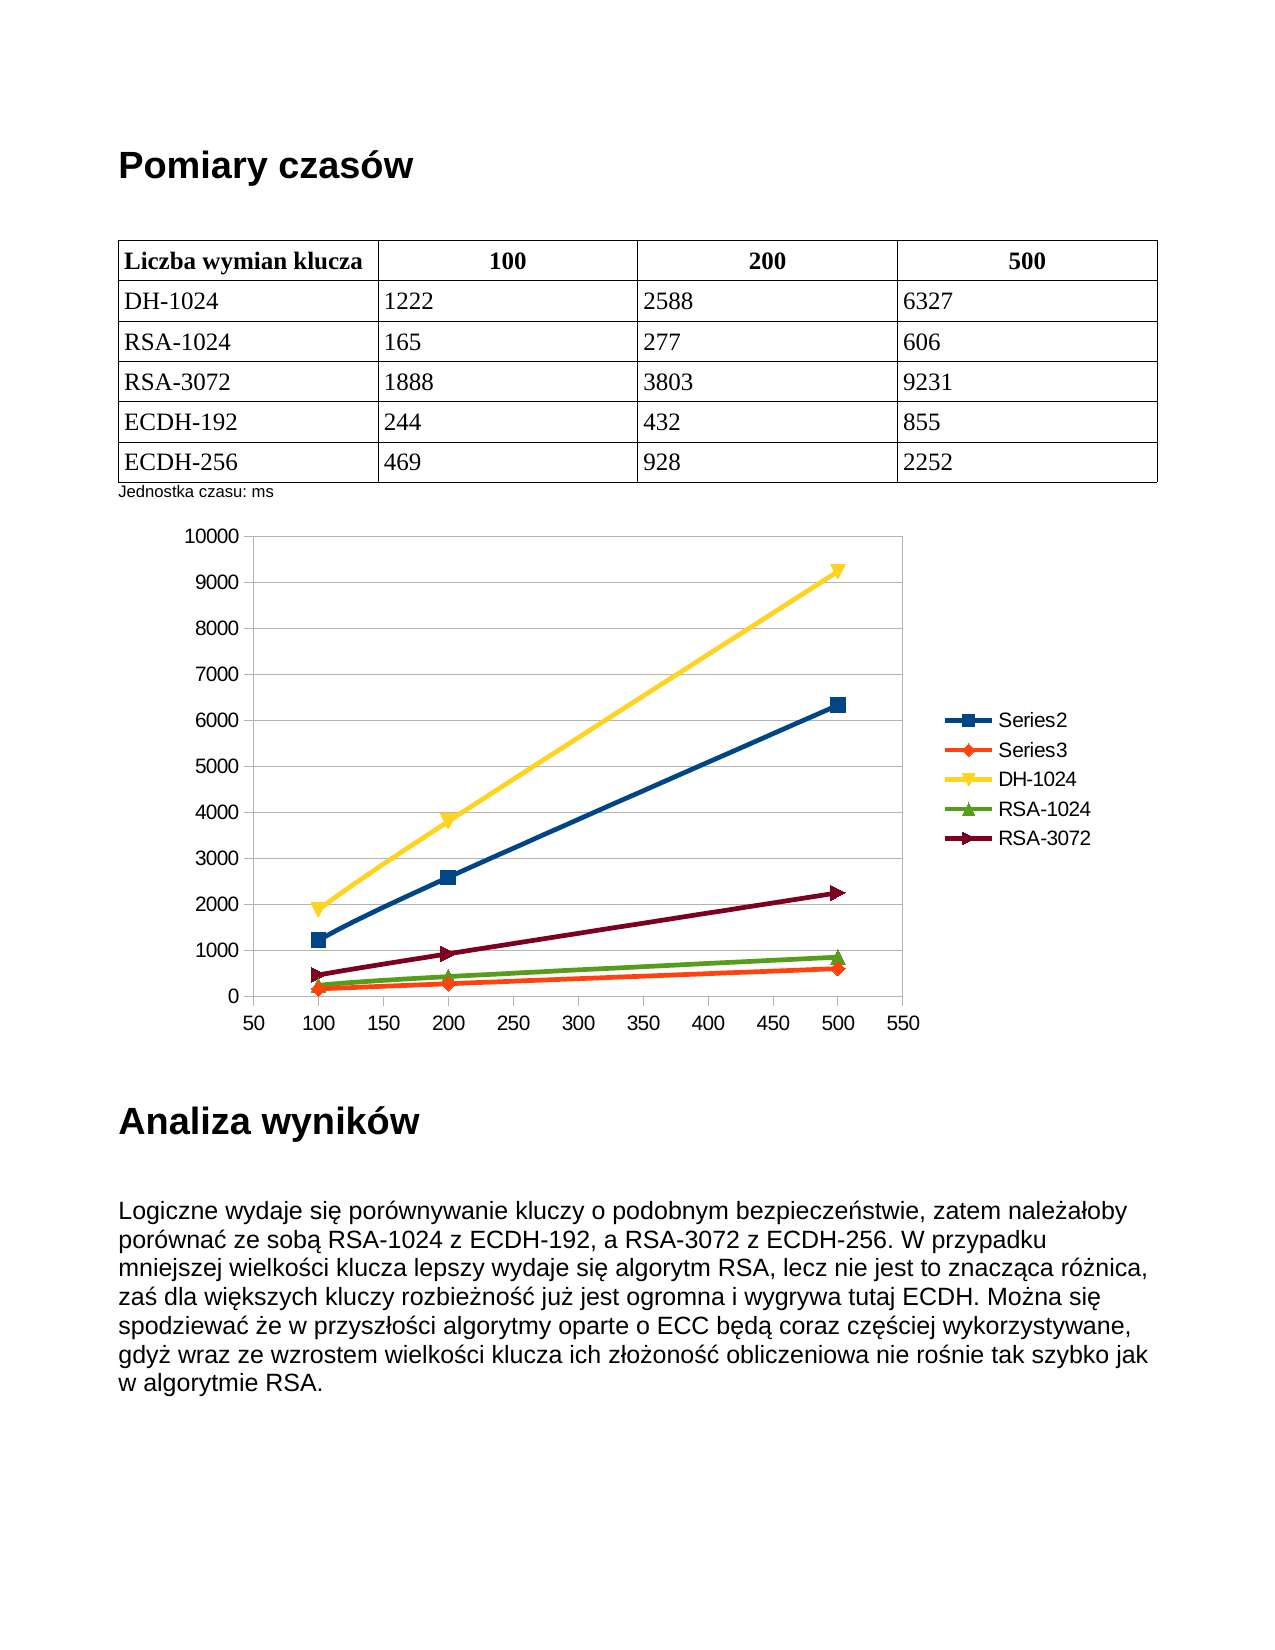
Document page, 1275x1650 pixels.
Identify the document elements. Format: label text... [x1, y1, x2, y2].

table_cell 165 [379, 322, 637, 361]
table_cell 3803 [638, 362, 897, 401]
table_cell 855 [898, 402, 1157, 442]
table_cell 244 [379, 402, 637, 442]
table_cell 277 [638, 322, 897, 361]
table_cell RSA-1024 [119, 322, 378, 361]
table_cell RSA-3072 [119, 362, 378, 401]
table_cell 432 [638, 402, 897, 442]
table_cell 6327 [898, 281, 1157, 321]
table_header 200 [638, 241, 897, 280]
table_cell 469 [379, 443, 637, 482]
table_cell 1222 [379, 281, 637, 321]
text Logiczne wydaje się porównywanie kluczy o podobnym bezpieczeństwie, zatem należałoby porównać ze sobą RSA-1024 z ECDH-192, a RSA-3072 z ECDH-256. W przypadku mniejszej wielkości klucza lepszy wydaje się algorytm RSA, lecz nie jest to znacząca różnica, zaś dla większych kluczy rozbieżność już jest ogromna i wygrywa tutaj ECDH. Można się spodziewać że w przyszłości algorytmy oparte o ECC będą coraz częściej wykorzystywane, gdyż wraz ze wzrostem wielkości klucza ich złożoność obliczeniowa nie rośnie tak szybko jak w algorytmie RSA. [118, 1196, 1157, 1397]
table_cell 928 [638, 443, 897, 482]
table_cell 2588 [638, 281, 897, 321]
table_cell 1888 [379, 362, 637, 401]
table_cell DH-1024 [119, 281, 378, 321]
table_cell ECDH-256 [119, 443, 378, 482]
table_cell ECDH-192 [119, 402, 378, 442]
table_cell 9231 [898, 362, 1157, 401]
table_cell 606 [898, 322, 1157, 361]
subtitle Analiza wyników [118, 1099, 1157, 1142]
table_header 100 [379, 241, 637, 280]
table_header Liczba wymian klucza [119, 241, 378, 280]
subtitle Pomiary czasów [118, 143, 1157, 187]
text Jednostka czasu: ms [118, 483, 1157, 501]
table_cell 2252 [898, 443, 1157, 482]
table_header 500 [898, 241, 1157, 280]
